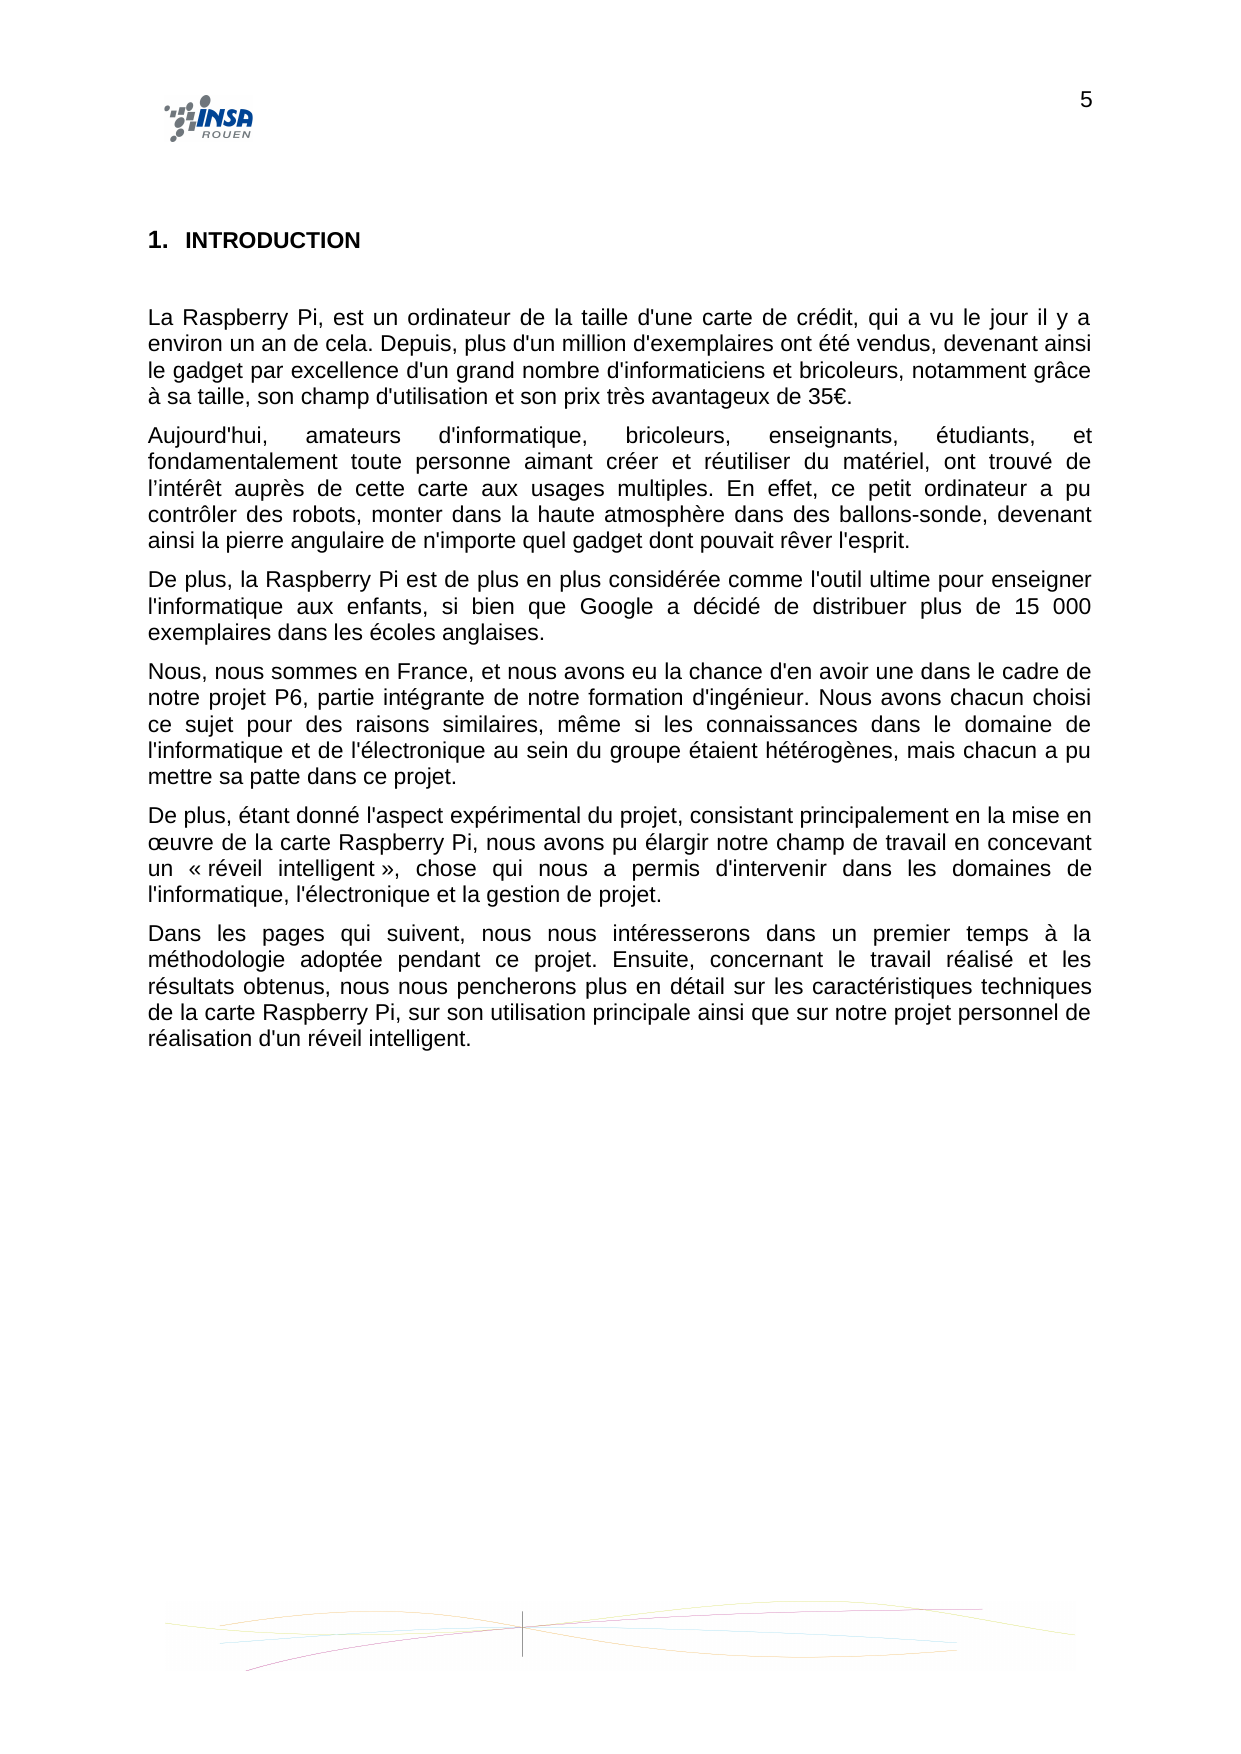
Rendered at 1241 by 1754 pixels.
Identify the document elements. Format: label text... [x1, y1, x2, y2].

text De plus, étant donné l'aspect expérimental du projet, consistant principalement en la mise en œuvre de la carte Raspberry Pi, nous avons pu élargir notre champ de travail en concevant un « réveil intelligent », chose qui nous a permis d'intervenir dans les domaines de l'informatique, l'électronique et la gestion de projet. [148, 802, 1092, 907]
picture [165, 1601, 1076, 1671]
subtitle Introduction [148, 225, 1092, 254]
text Aujourd'hui, amateurs d'informatique, bricoleurs, enseignants, étudiants, et fondamentalement toute personne aimant créer et réutiliser du matériel, ont trouvé de l’intérêt auprès de cette carte aux usages multiples. En effet, ce petit ordinateur a pu contrôler des robots, monter dans la haute atmosphère dans des ballons-sonde, devenant ainsi la pierre angulaire de n'importe quel gadget dont pouvait rêver l'esprit. [148, 422, 1092, 554]
text La Raspberry Pi, est un ordinateur de la taille d'une carte de crédit, qui a vu le jour il y a environ un an de cela. Depuis, plus d'un million d'exemplaires ont été vendus, devenant ainsi le gadget par excellence d'un grand nombre d'informaticiens et bricoleurs, notamment grâce à sa taille, son champ d'utilisation et son prix très avantageux de 35€. [148, 304, 1092, 409]
text Nous, nous sommes en France, et nous avons eu la chance d'en avoir une dans le cadre de notre projet P6, partie intégrante de notre formation d'ingénieur. Nous avons chacun choisi ce sujet pour des raisons similaires, même si les connaissances dans le domaine de l'informatique et de l'électronique au sein du groupe étaient hétérogènes, mais chacun a pu mettre sa patte dans ce projet. [148, 658, 1092, 789]
picture [164, 95, 253, 142]
text De plus, la Raspberry Pi est de plus en plus considérée comme l'outil ultime pour enseigner l'informatique aux enfants, si bien que Google a décidé de distribuer plus de 15 000 exemplaires dans les écoles anglaises. [148, 566, 1092, 645]
text Dans les pages qui suivent, nous nous intéresserons dans un premier temps à la méthodologie adoptée pendant ce projet. Ensuite, concernant le travail réalisé et les résultats obtenus, nous nous pencherons plus en détail sur les caractéristiques techniques de la carte Raspberry Pi, sur son utilisation principale ainsi que sur notre projet personnel de réalisation d'un réveil intelligent. [148, 920, 1092, 1052]
